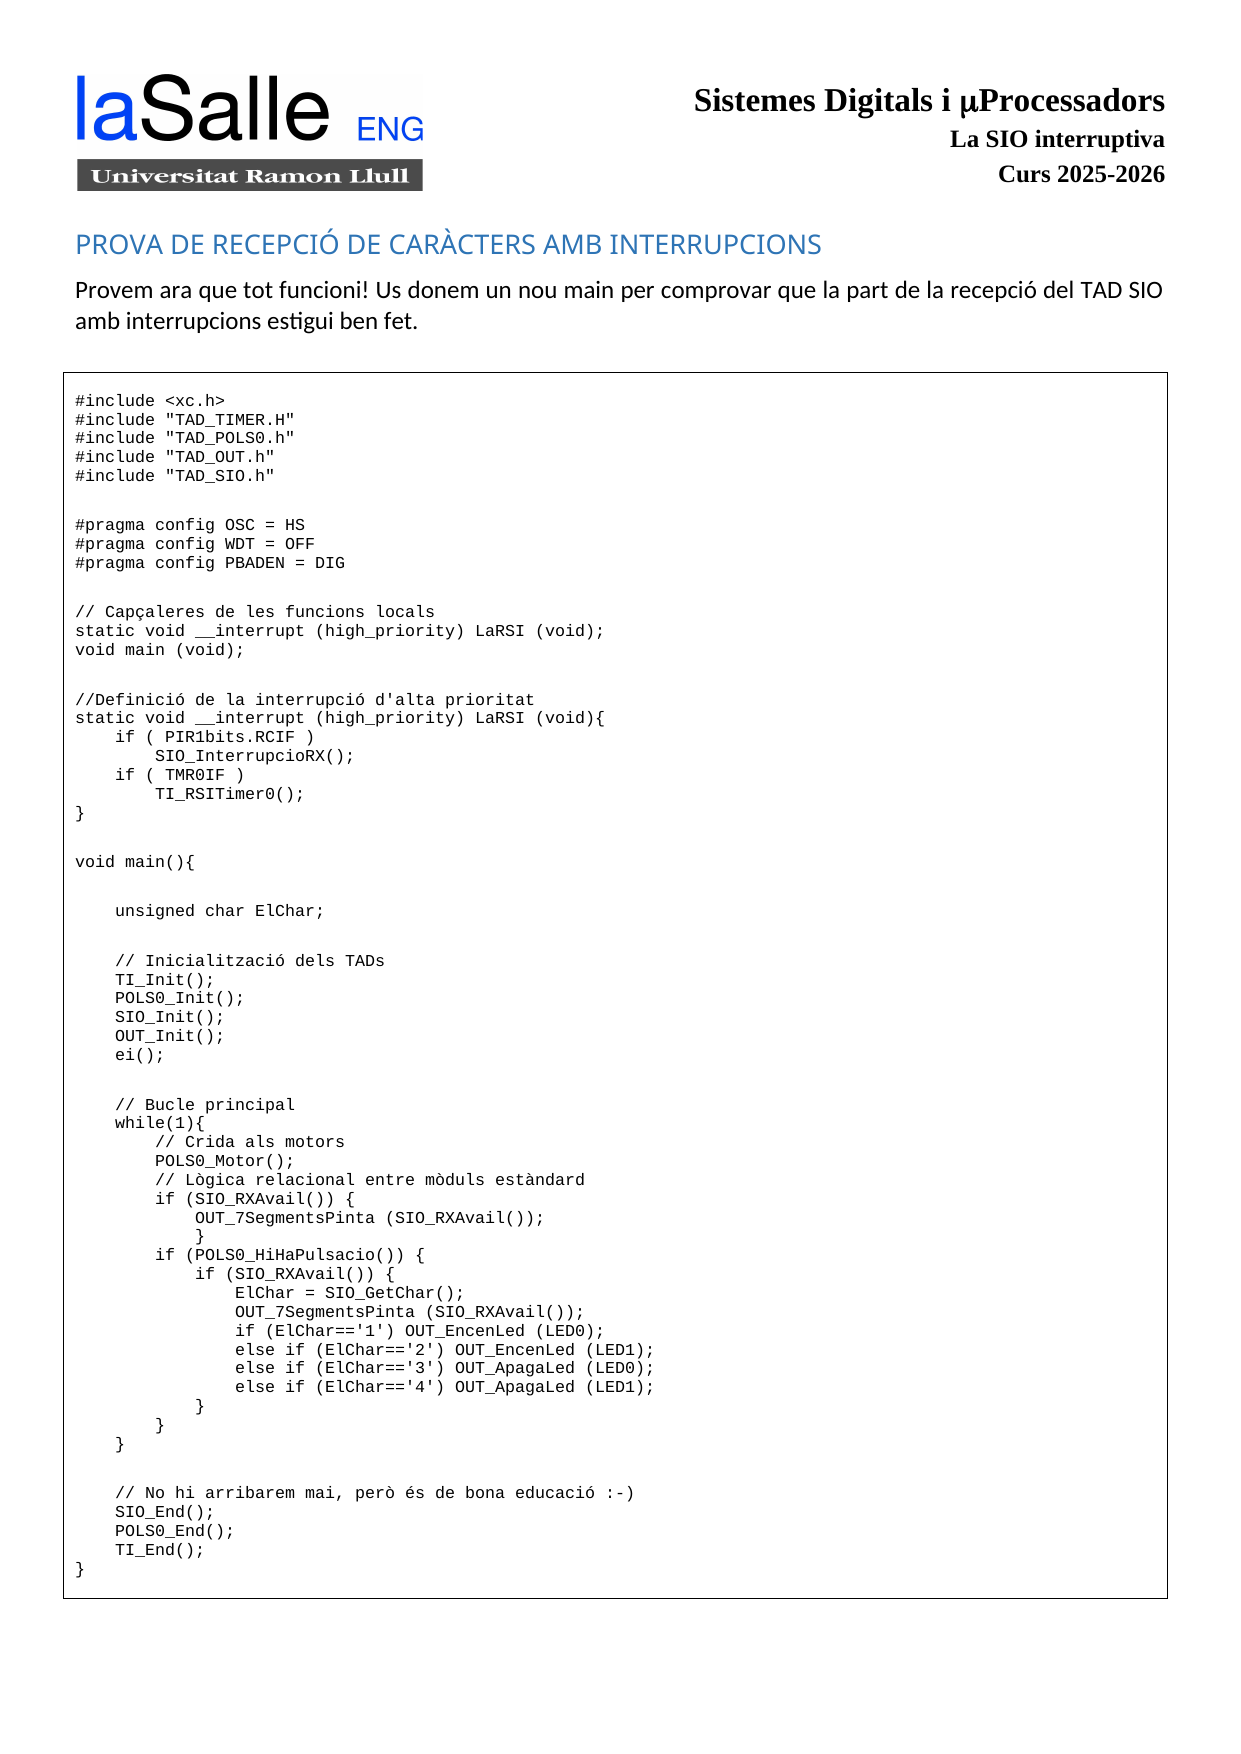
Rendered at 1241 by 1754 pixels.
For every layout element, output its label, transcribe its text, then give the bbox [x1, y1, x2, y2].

subtitle PROVA DE RECEPCIÓ DE CARÀCTERS AMB INTERRUPCIONS [75, 225, 1165, 262]
table_header #include <xc.h> #include "TAD_TIMER.H" #include "TAD_POLS0.h" #include "TAD_OUT.h" #include "TAD_SIO.h" #pragma config OSC = HS #pragma config WDT = OFF #pragma config PBADEN = DIG // Capçaleres de les funcions locals static void __interrupt (high_priority) LaRSI (void); void main (void); //Definició de la interrupció d'alta prioritat static void __interrupt (high_priority) LaRSI (void){ if ( PIR1bits.RCIF ) SIO_InterrupcioRX(); if ( TMR0IF ) TI_RSITimer0(); } void main(){ unsigned char ElChar; // Inicialització dels TADs TI_Init(); POLS0_Init(); SIO_Init(); OUT_Init(); ei(); // Bucle principal while(1){ // Crida als motors POLS0_Motor(); // Lògica relacional entre mòduls estàndard if (SIO_RXAvail()) { OUT_7SegmentsPinta (SIO_RXAvail()); } if (POLS0_HiHaPulsacio()) { if (SIO_RXAvail()) { ElChar = SIO_GetChar(); OUT_7SegmentsPinta (SIO_RXAvail()); if (ElChar=='1') OUT_EncenLed (LED0); else if (ElChar=='2') OUT_EncenLed (LED1); else if (ElChar=='3') OUT_ApagaLed (LED0); else if (ElChar=='4') OUT_ApagaLed (LED1); } } } // No hi arribarem mai, però és de bona educació :-) SIO_End(); POLS0_End(); TI_End(); } [64, 373, 1167, 1598]
picture [77, 74, 423, 192]
text Provem ara que tot funcioni! Us donem un nou main per comprovar que la part de la recepció del TAD SIO amb interrupcions estigui ben fet. [75, 274, 1165, 336]
